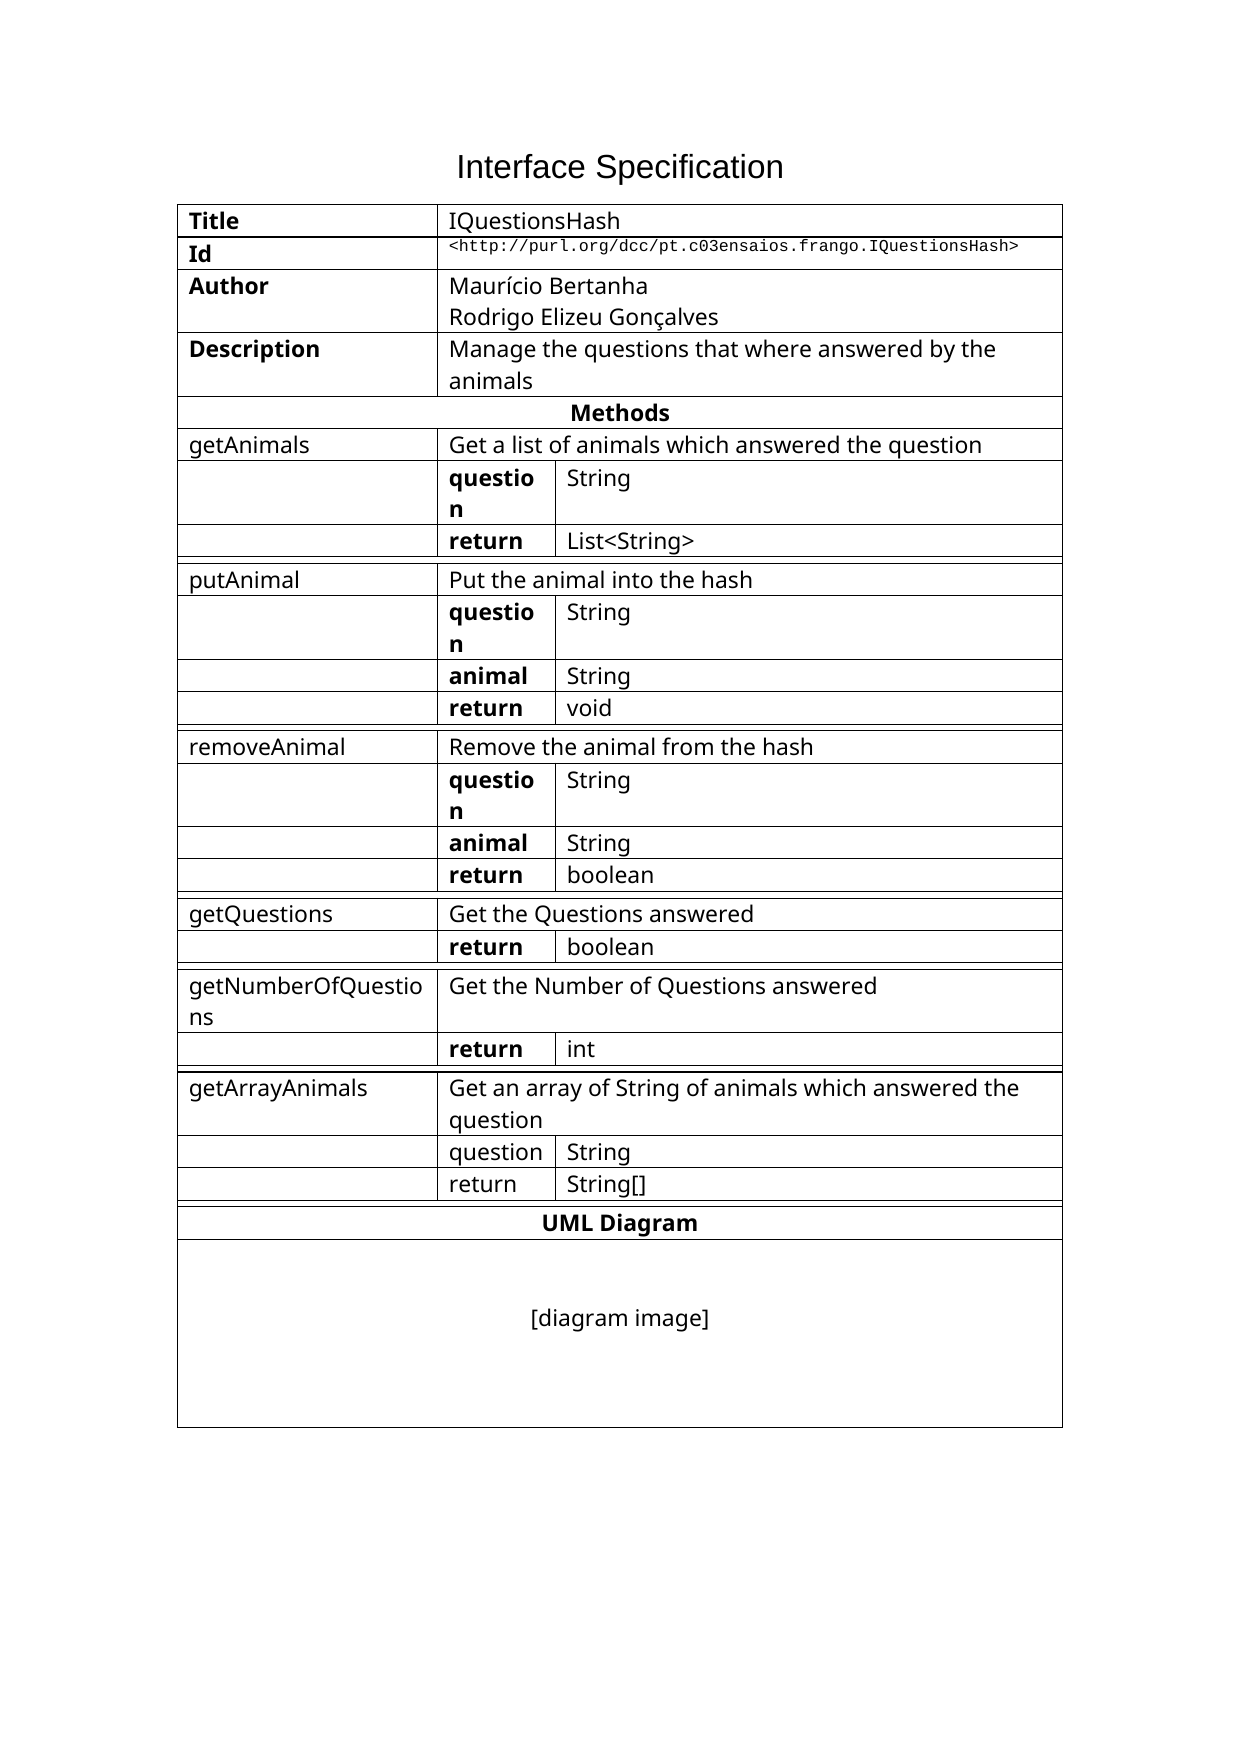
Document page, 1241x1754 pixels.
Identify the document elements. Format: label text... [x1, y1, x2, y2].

table_cell return [438, 1033, 555, 1064]
table_cell Manage the questions that where answered by the animals [438, 333, 1062, 396]
table_cell putAnimal [178, 564, 437, 595]
table_cell question [438, 1136, 555, 1167]
table_cell question [438, 596, 555, 659]
table_cell removeAnimal [178, 731, 437, 762]
table_cell int [556, 1033, 1062, 1064]
table_cell String [556, 461, 1062, 524]
table_cell <http://purl.org/dcc/pt.c03ensaios.frango.IQuestionsHash> [438, 238, 1062, 269]
table_cell [178, 892, 1062, 897]
table_cell [178, 1201, 1062, 1206]
table_cell getQuestions [178, 899, 437, 930]
table_cell animal [438, 827, 555, 858]
table_cell [178, 1066, 1062, 1071]
table_cell String [556, 1136, 1062, 1167]
table_cell question [438, 461, 555, 524]
table_cell Author [178, 270, 437, 332]
table_cell Remove the animal from the hash [438, 731, 1062, 762]
table_cell boolean [556, 931, 1062, 962]
table_cell [178, 461, 437, 524]
table_cell String [556, 764, 1062, 826]
table_cell return [438, 692, 555, 723]
table_cell String [556, 660, 1062, 691]
table_cell getArrayAnimals [178, 1073, 437, 1135]
text Interface Specification [177, 148, 1063, 186]
table_cell [178, 557, 1062, 563]
table_cell [178, 725, 1062, 730]
table_cell Id [178, 238, 437, 269]
table_cell [178, 1033, 437, 1064]
table_cell animal [438, 660, 555, 691]
table_cell [178, 859, 437, 891]
table_cell Get the Number of Questions answered [438, 970, 1062, 1032]
table_cell Description [178, 333, 437, 396]
table_cell [178, 1136, 437, 1167]
table_cell Get an array of String of animals which answered the question [438, 1073, 1062, 1135]
table_cell [diagram image] [178, 1240, 1062, 1427]
table_cell [178, 596, 437, 659]
table_cell [178, 525, 437, 556]
table_cell return [438, 1168, 555, 1199]
table_cell return [438, 931, 555, 962]
table_cell List<String> [556, 525, 1062, 556]
table_cell [178, 1168, 437, 1199]
table_cell getAnimals [178, 429, 437, 460]
table_cell question [438, 764, 555, 826]
table_cell return [438, 525, 555, 556]
table_cell [178, 764, 437, 826]
table_cell [178, 692, 437, 723]
table_cell Get a list of animals which answered the question [438, 429, 1062, 460]
table_header Title [178, 205, 437, 236]
table_cell void [556, 692, 1062, 723]
table_cell Methods [178, 397, 1062, 428]
table_cell return [438, 859, 555, 891]
table_cell getNumberOfQuestions [178, 970, 437, 1032]
table_cell UML Diagram [178, 1207, 1062, 1238]
table_cell boolean [556, 859, 1062, 891]
table_cell [178, 660, 437, 691]
table_cell String[] [556, 1168, 1062, 1199]
table_cell [178, 963, 1062, 969]
table_cell String [556, 596, 1062, 659]
table_cell Put the animal into the hash [438, 564, 1062, 595]
table_cell [178, 931, 437, 962]
table_cell String [556, 827, 1062, 858]
table_cell Maurício Bertanha Rodrigo Elizeu Gonçalves [438, 270, 1062, 332]
table_cell Get the Questions answered [438, 899, 1062, 930]
table_header IQuestionsHash [438, 205, 1062, 236]
table_cell [178, 827, 437, 858]
